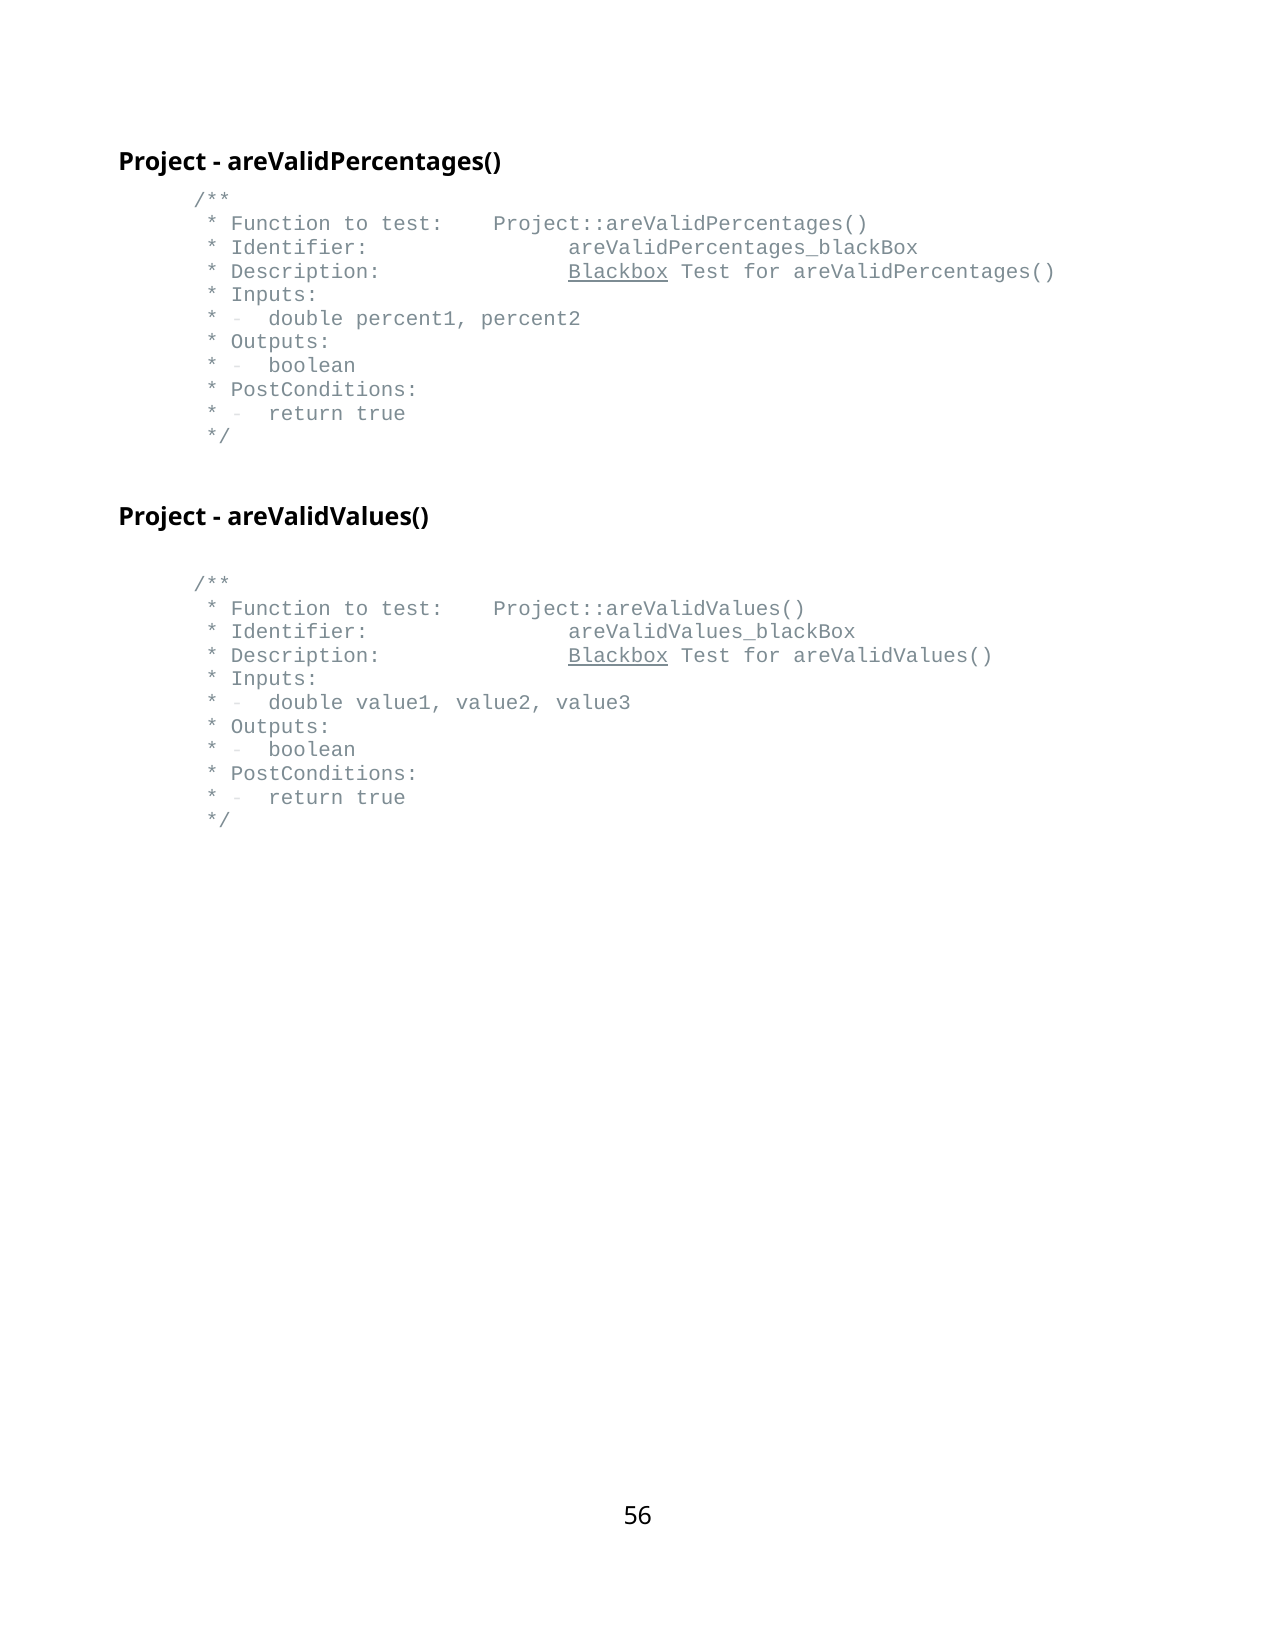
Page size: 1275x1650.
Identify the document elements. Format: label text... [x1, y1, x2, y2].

text * - double value1, value2, value3 [118, 692, 1157, 716]
text * - boolean [118, 739, 1157, 763]
text * PostConditions: [118, 379, 1157, 402]
text * Inputs: [118, 668, 1157, 692]
text * Description: Blackbox Test for areValidPercentages() [118, 261, 1157, 284]
text * Identifier: areValidPercentages_blackBox [118, 237, 1157, 261]
text * Identifier: areValidValues_blackBox [118, 621, 1157, 645]
text */ [118, 426, 1157, 450]
text * Function to test: Project::areValidPercentages() [118, 213, 1157, 237]
text * Outputs: [118, 332, 1157, 355]
text * - return true [118, 787, 1157, 810]
text * - double percent1, percent2 [118, 308, 1157, 332]
subtitle Project - areValidValues() [118, 498, 1157, 532]
text * - boolean [118, 355, 1157, 379]
text * Inputs: [118, 284, 1157, 308]
subtitle Project - areValidPercentages() [118, 143, 1157, 177]
text * - return true [118, 402, 1157, 426]
text */ [118, 810, 1157, 834]
text * Outputs: [118, 716, 1157, 739]
text * Function to test: Project::areValidValues() [118, 597, 1157, 621]
text /** [118, 190, 1157, 213]
text * Description: Blackbox Test for areValidValues() [118, 645, 1157, 668]
text * PostConditions: [118, 763, 1157, 787]
text /** [118, 574, 1157, 597]
